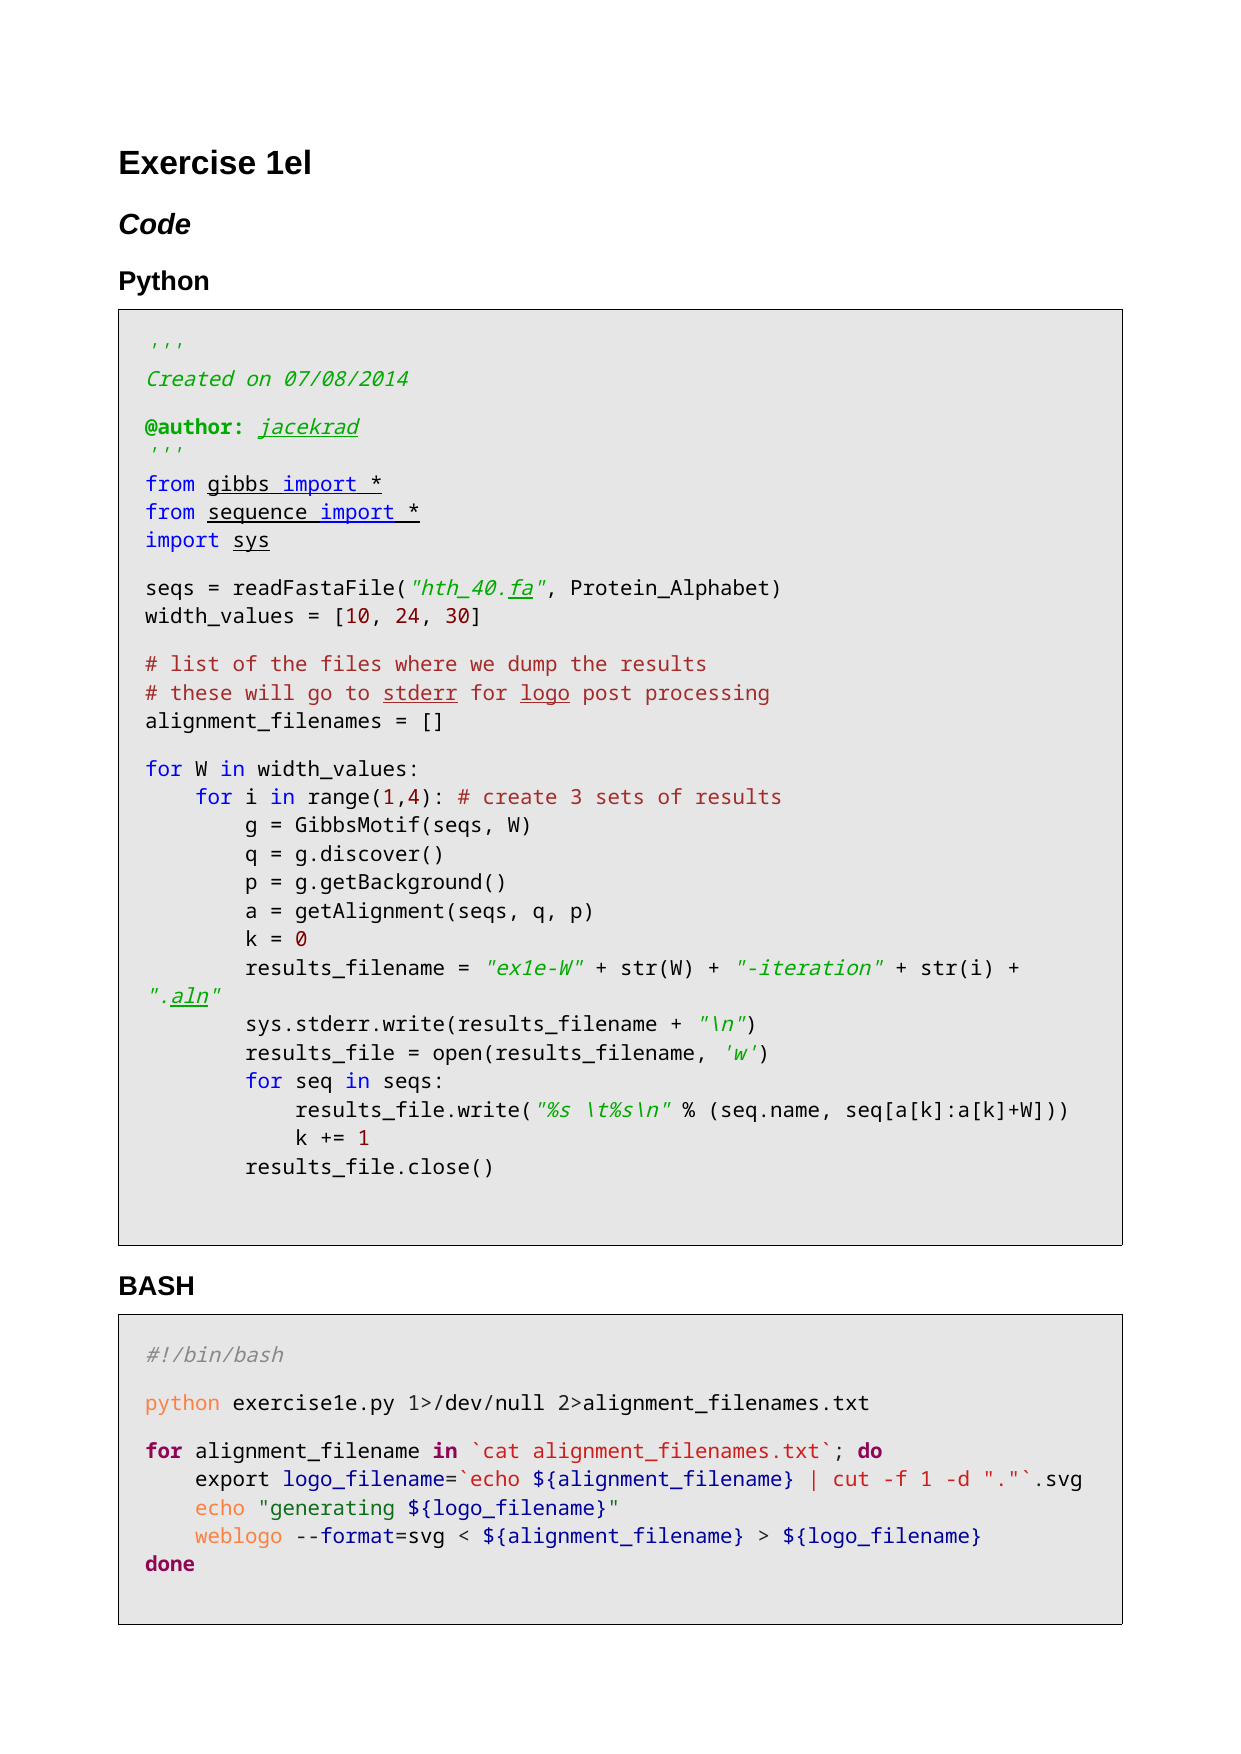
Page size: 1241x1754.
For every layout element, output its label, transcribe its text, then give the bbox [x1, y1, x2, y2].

text from gibbs import * [119, 442, 1122, 470]
text q = g.discover() [119, 812, 1122, 841]
text p = g.getBackground() [119, 841, 1122, 869]
text alignment_filenames = [] [119, 679, 1122, 708]
text for alignment_filename in `cat alignment_filenames.txt`; do [119, 1409, 1122, 1438]
subtitle Code [118, 207, 1122, 240]
text width_values = [10, 24, 30] [119, 575, 1122, 603]
text k = 0 [119, 898, 1122, 926]
text export logo_filename=`echo ${alignment_filename} | cut -f 1 -d "."`.svg [119, 1438, 1122, 1466]
text @author: jacekrad [119, 385, 1122, 413]
text results_file = open(results_filename, 'w') [119, 1011, 1122, 1040]
text ''' [119, 310, 1122, 337]
text #!/bin/bash [119, 1315, 1122, 1342]
text k += 1 [119, 1097, 1122, 1125]
subtitle Python [118, 265, 1122, 297]
text # these will go to stderr for logo post processing [119, 651, 1122, 679]
text weblogo --format=svg < ${alignment_filename} > ${logo_filename} [119, 1494, 1122, 1523]
text seqs = readFastaFile("hth_40.fa", Protein_Alphabet) [119, 546, 1122, 575]
text results_file.close() [119, 1125, 1122, 1153]
text Created on 07/08/2014 [119, 337, 1122, 366]
subtitle Exercise 1el [118, 143, 1122, 182]
text import sys [119, 499, 1122, 527]
text echo "generating ${logo_filename}" [119, 1466, 1122, 1494]
text for seq in seqs: [119, 1040, 1122, 1068]
text ''' [119, 413, 1122, 442]
text done [119, 1523, 1122, 1551]
subtitle BASH [118, 1270, 1122, 1301]
text for i in range(1,4): # create 3 sets of results [119, 755, 1122, 784]
text # list of the files where we dump the results [119, 622, 1122, 651]
text results_filename = "ex1e-W" + str(W) + "-iteration" + str(i) + ".aln" [119, 926, 1122, 983]
text g = GibbsMotif(seqs, W) [119, 784, 1122, 812]
text python exercise1e.py 1>/dev/null 2>alignment_filenames.txt [119, 1362, 1122, 1390]
text results_file.write("%s \t%s\n" % (seq.name, seq[a[k]:a[k]+W])) [119, 1068, 1122, 1097]
text for W in width_values: [119, 727, 1122, 755]
text from sequence import * [119, 470, 1122, 499]
text a = getAlignment(seqs, q, p) [119, 869, 1122, 898]
text sys.stderr.write(results_filename + "\n") [119, 983, 1122, 1011]
